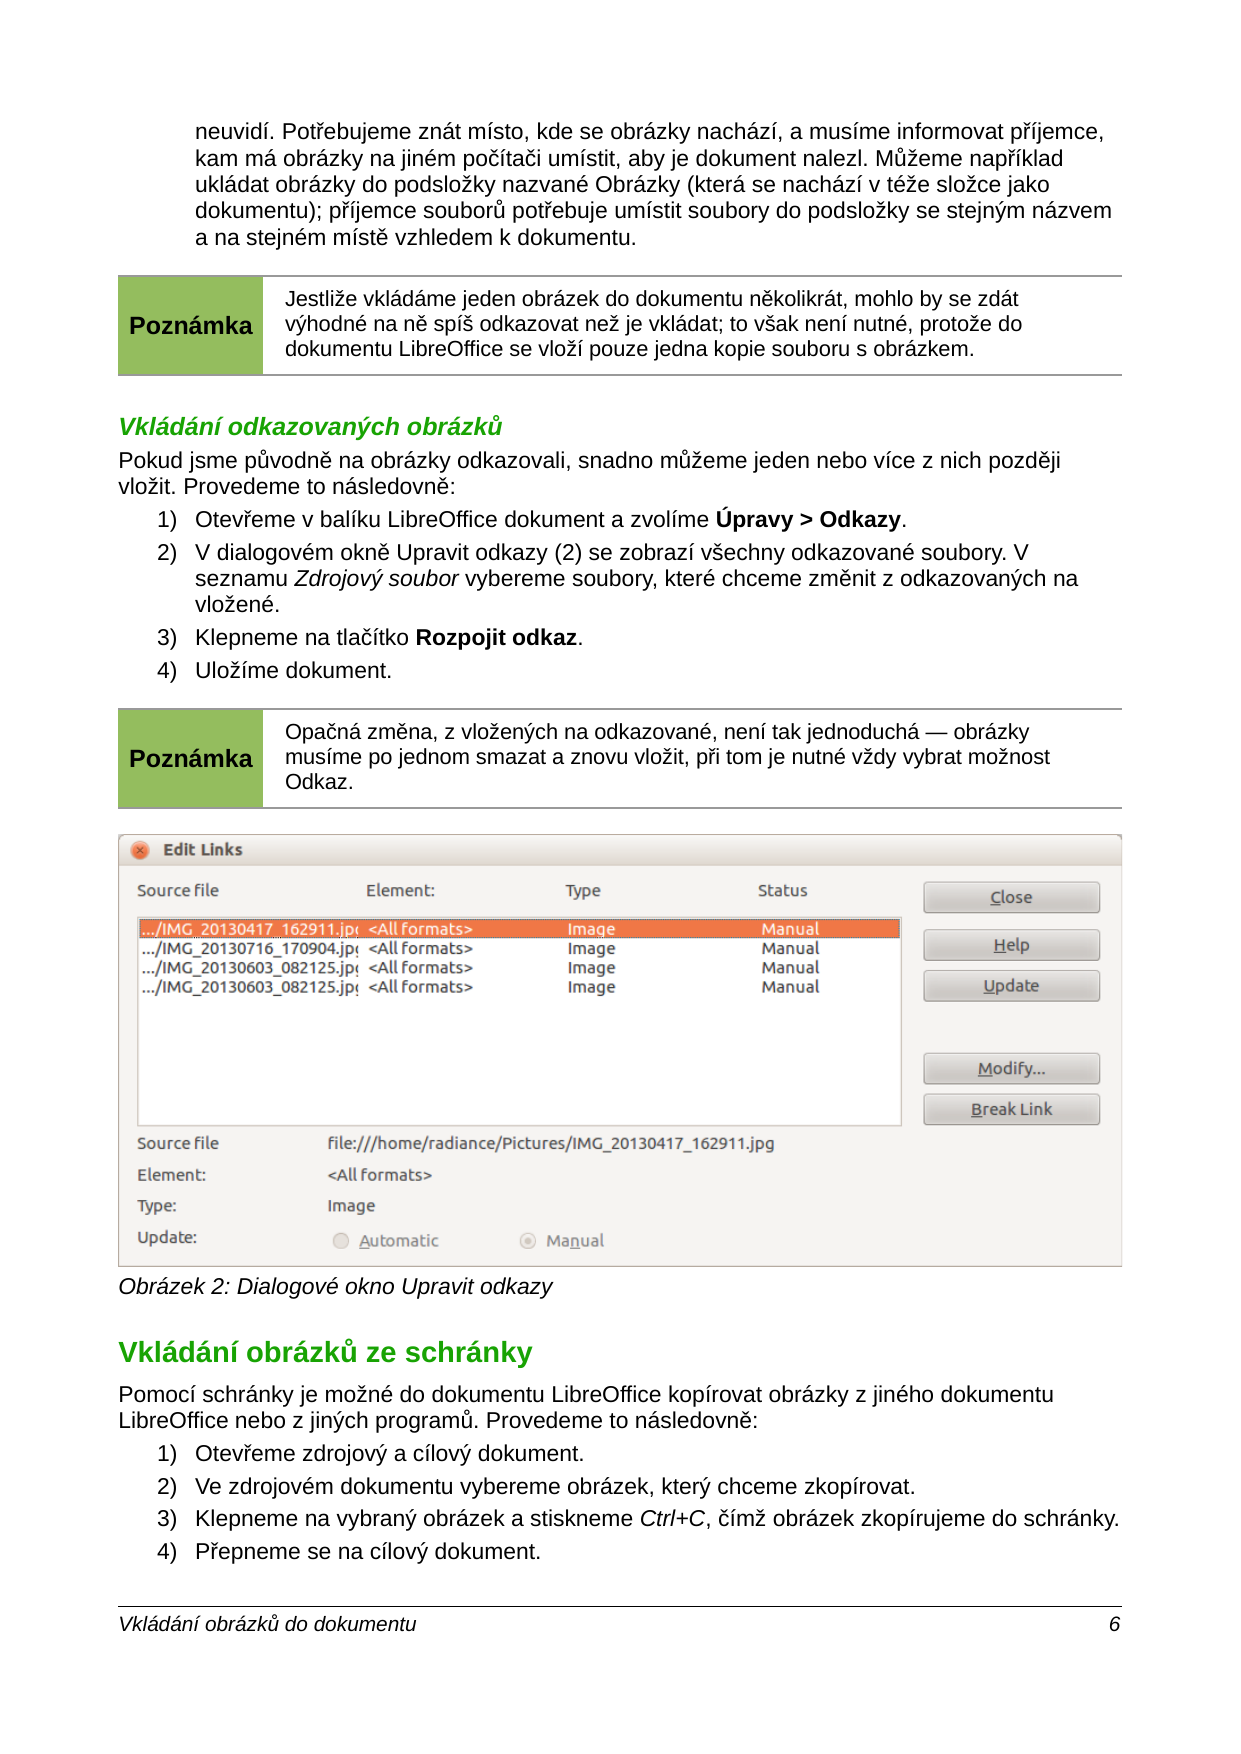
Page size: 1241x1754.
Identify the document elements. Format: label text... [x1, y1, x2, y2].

table_header Opačná změna, z vložených na odkazované, není tak jednoduchá — obrázky musíme po jednom smazat a znovu vložit, při tom je nutné vždy vybrat možnost Odkaz. [264, 710, 1122, 807]
picture [118, 834, 1123, 1267]
text Obrázek 2: Dialogové okno Upravit odkazy [118, 1273, 1122, 1299]
table_header Poznámka [118, 710, 263, 807]
table_header Jestliže vkládáme jeden obrázek do dokumentu několikrát, mohlo by se zdát výhodné na ně spíš odkazovat než je vkládat; to však není nutné, protože do dokumentu LibreOffice se vloží pouze jedna kopie souboru s obrázkem. [264, 277, 1122, 374]
list Pokud jsme původně na obrázky odkazovali, snadno můžeme jeden nebo více z nich později vložit. Provedeme to následovně: [118, 447, 1122, 499]
list Přepneme se na cílový dokument. [177, 1538, 1122, 1564]
list Pomocí schránky je možné do dokumentu LibreOffice kopírovat obrázky z jiného dokumentu LibreOffice nebo z jiných programů. Provedeme to následovně: [118, 1381, 1122, 1433]
list Otevřeme v balíku LibreOffice dokument a zvolíme Úpravy > Odkazy. [177, 506, 1122, 532]
list neuvidí. Potřebujeme znát místo, kde se obrázky nachází, a musíme informovat příjemce, kam má obrázky na jiném počítači umístit, aby je dokument nalezl. Můžeme například ukládat obrázky do podsložky nazvané Obrázky (která se nachází v téže složce jako dokumentu); příjemce souborů potřebuje umístit soubory do podsložky se stejným názvem a na stejném místě vzhledem k dokumentu. [156, 118, 1122, 250]
table_header Poznámka [118, 277, 263, 374]
subtitle Vkládání obrázků ze schránky [118, 1335, 1122, 1368]
list Klepneme na tlačítko Rozpojit odkaz. [177, 624, 1122, 650]
list Otevřeme zdrojový a cílový dokument. [177, 1440, 1122, 1466]
list Uložíme dokument. [177, 657, 1122, 683]
list Klepneme na vybraný obrázek a stiskneme Ctrl+C, čímž obrázek zkopírujeme do schránky. [177, 1505, 1122, 1532]
subtitle Vkládání odkazovaných obrázků [118, 412, 1122, 440]
list V dialogovém okně Upravit odkazy (obrázek 2) se zobrazí všechny odkazované soubory. V seznamu Zdrojový soubor vybereme soubory, které chceme změnit z odkazovaných na vložené. [177, 539, 1122, 618]
list Ve zdrojovém dokumentu vybereme obrázek, který chceme zkopírovat. [177, 1473, 1122, 1499]
